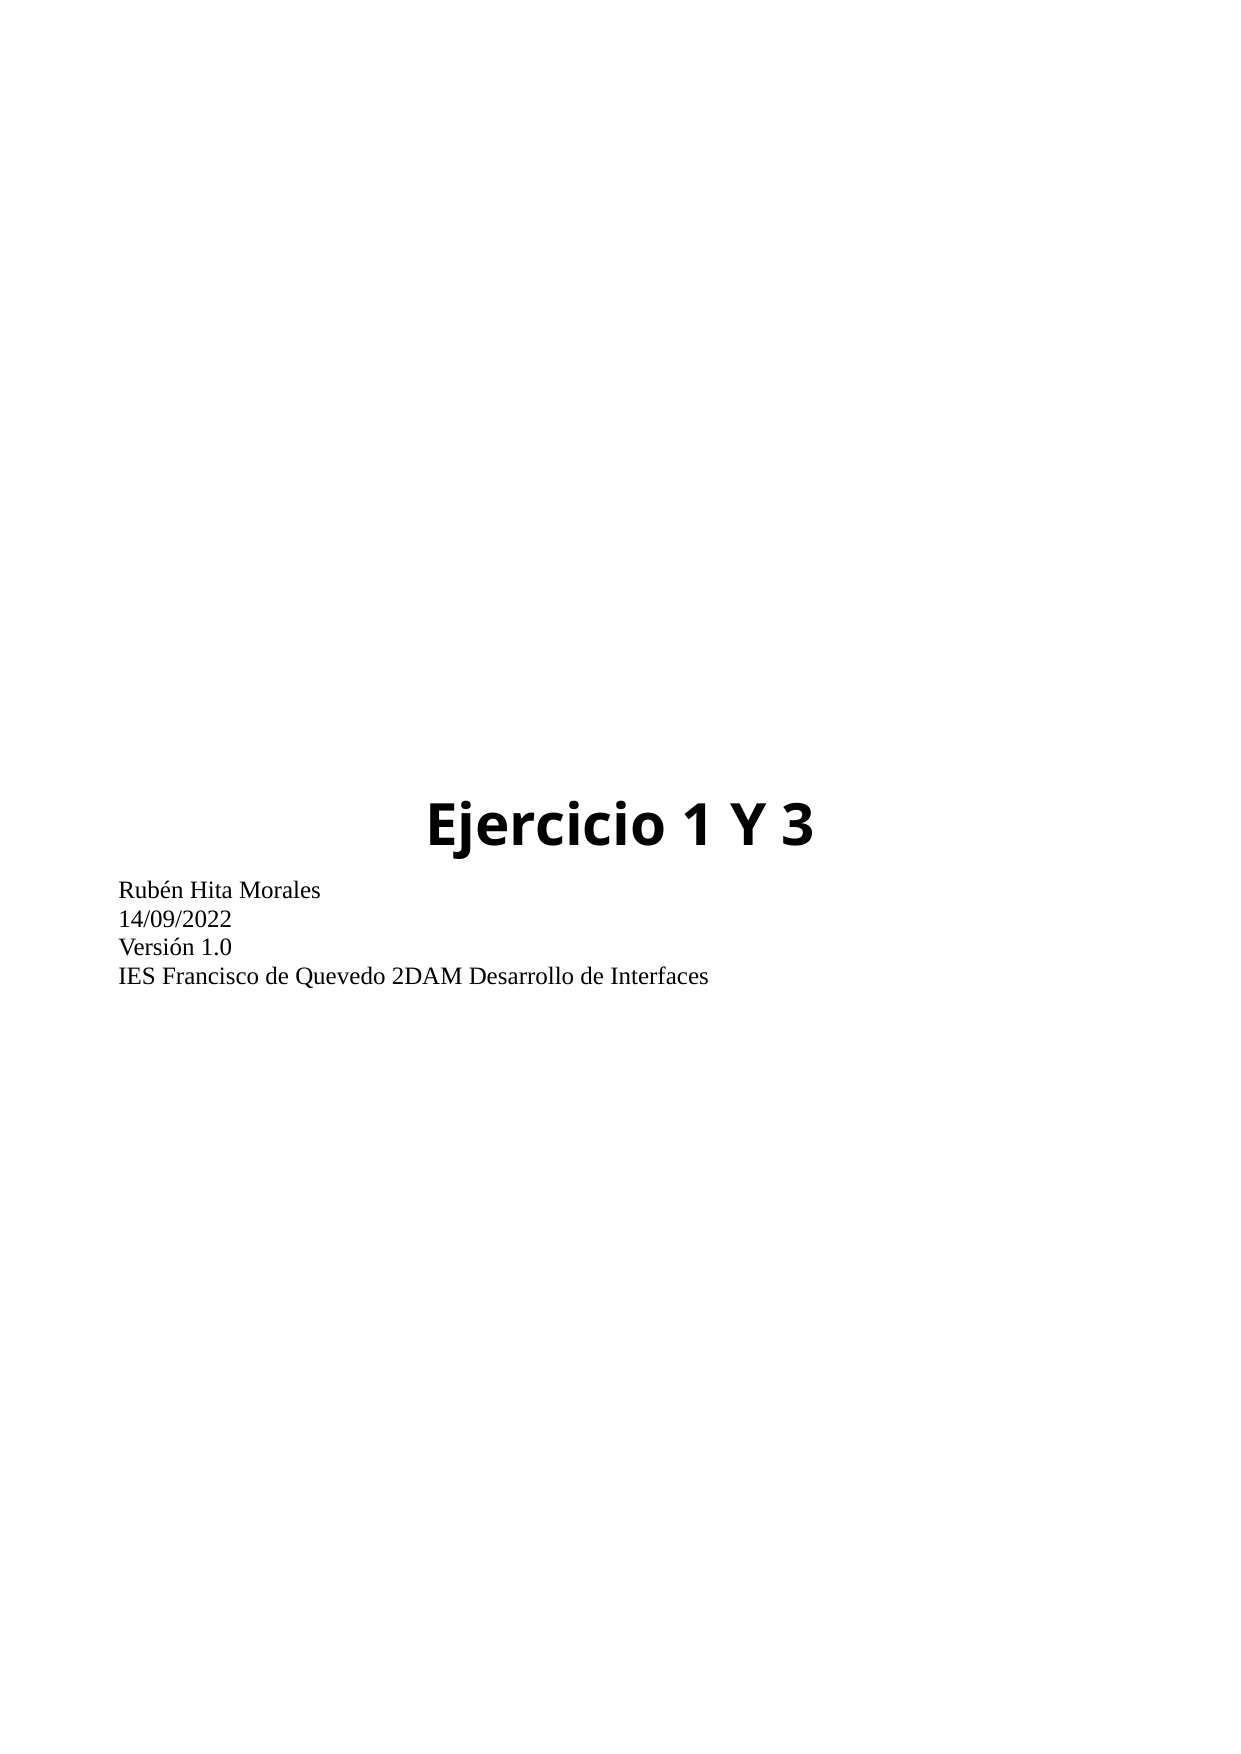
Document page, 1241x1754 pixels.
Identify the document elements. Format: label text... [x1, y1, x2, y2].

text IES Francisco de Quevedo 2DAM Desarrollo de Interfaces [118, 961, 1122, 1047]
text Rubén Hita Morales [118, 875, 1122, 904]
text 14/09/2022 [118, 904, 1122, 932]
title Ejercicio 1 Y 3 [118, 783, 1122, 862]
text Versión 1.0 [118, 932, 1122, 961]
